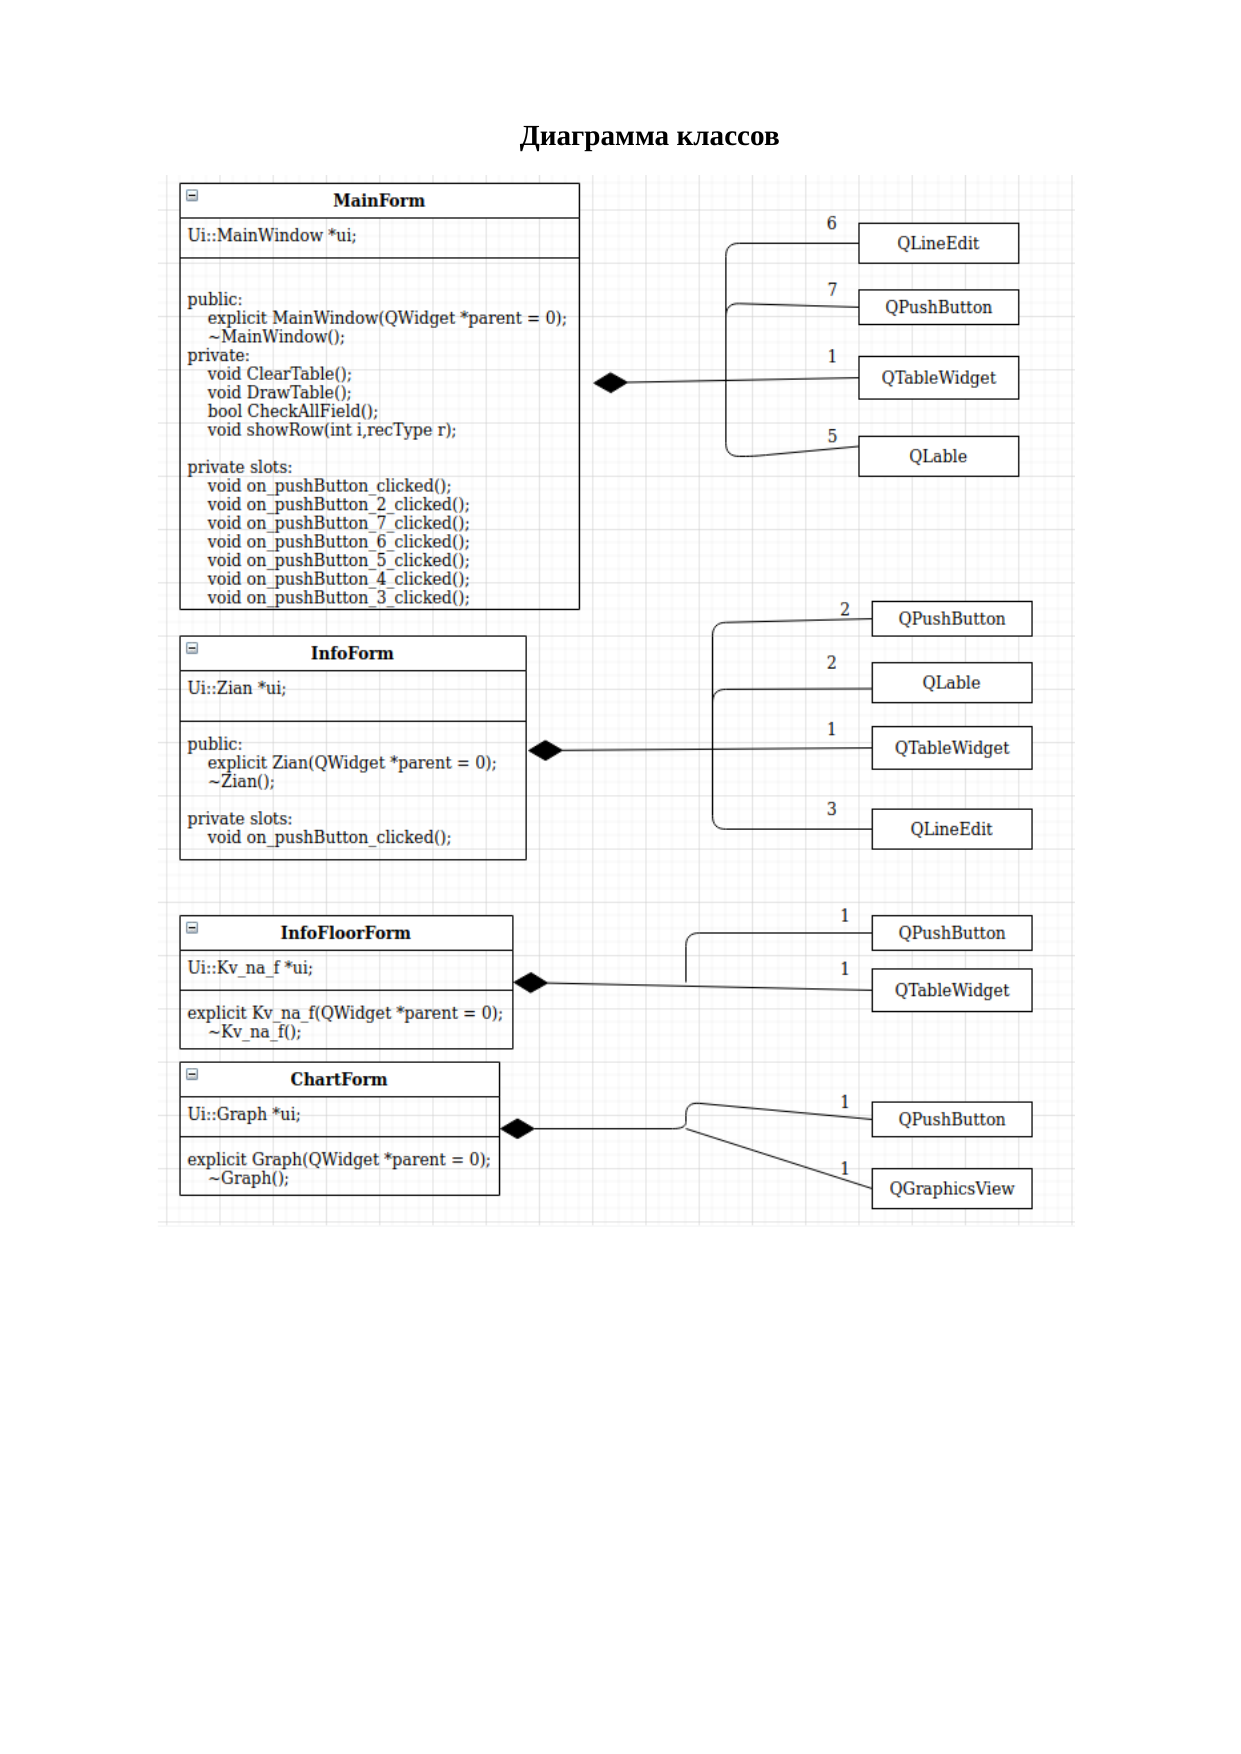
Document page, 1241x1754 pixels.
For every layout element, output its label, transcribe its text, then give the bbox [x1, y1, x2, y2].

picture [371, 175, 1026, 1227]
text Диаграмма классов [118, 118, 1122, 152]
